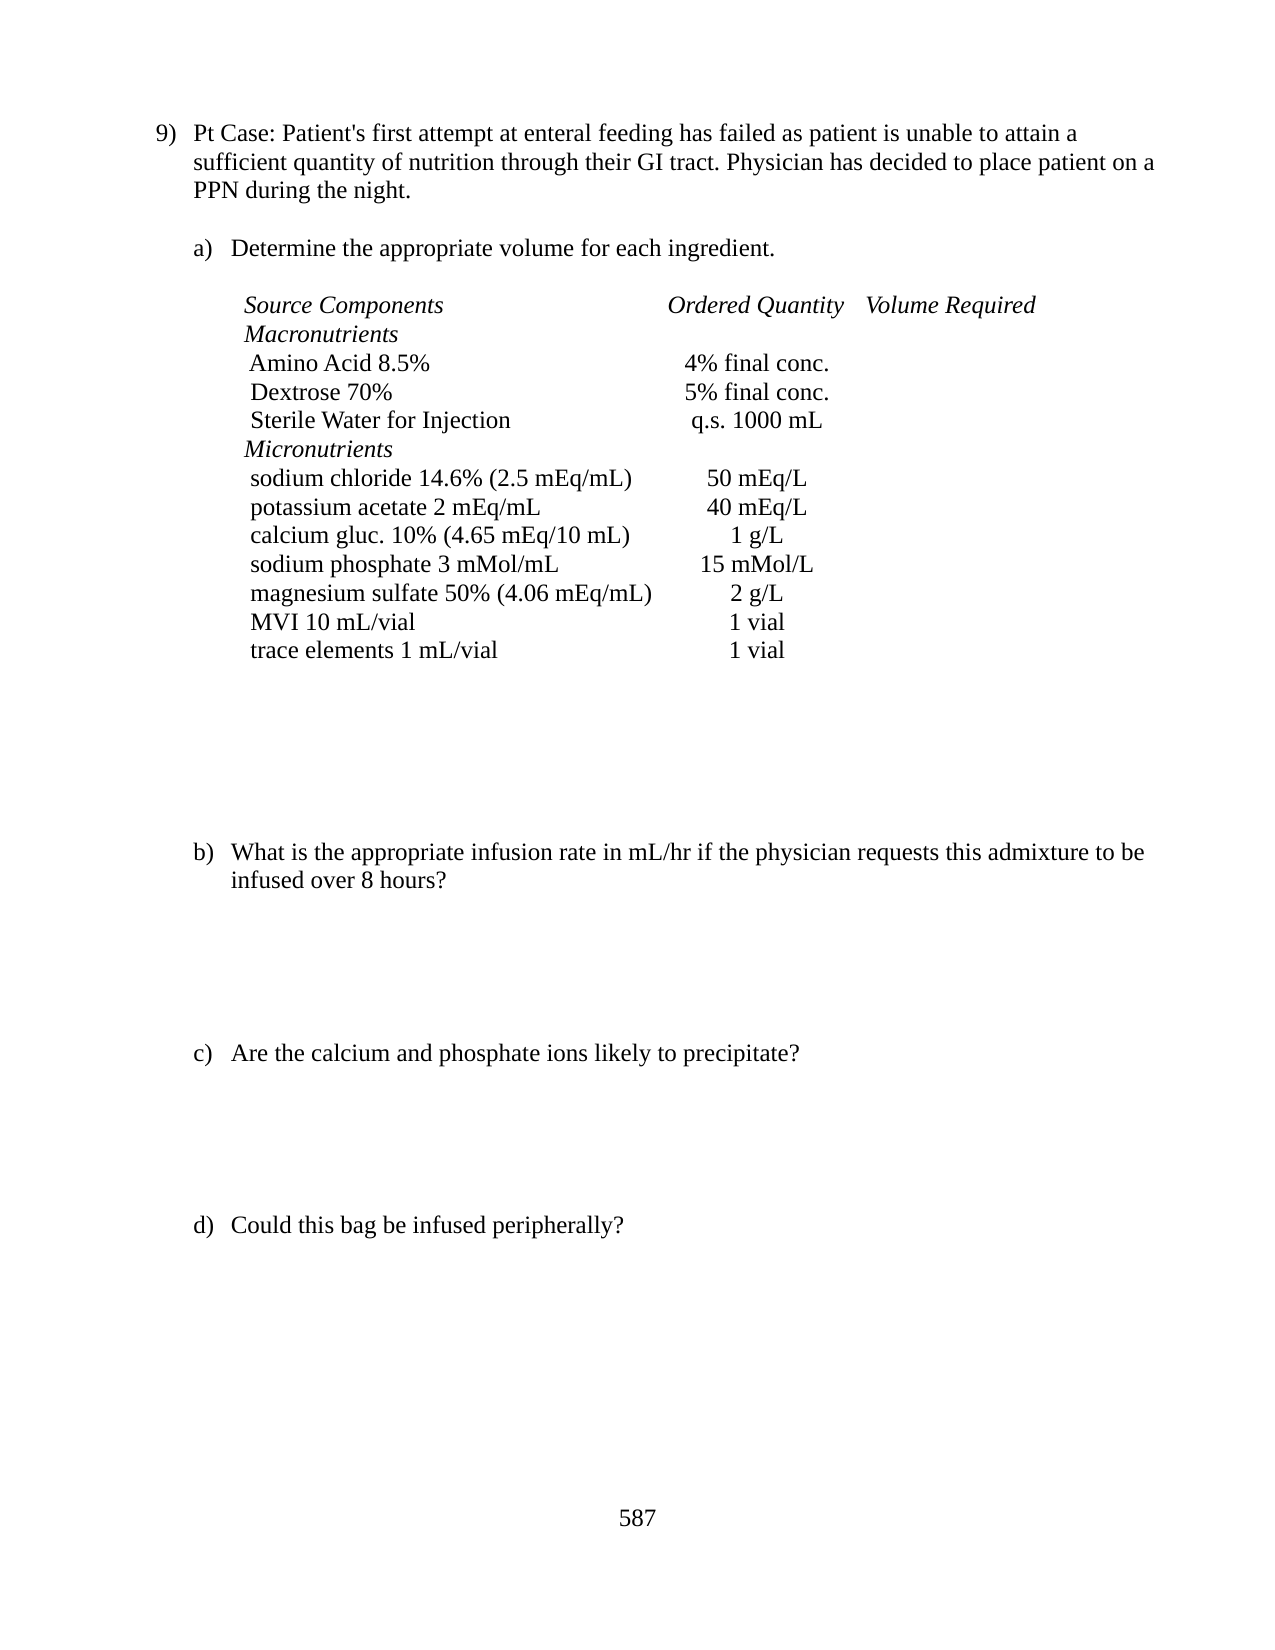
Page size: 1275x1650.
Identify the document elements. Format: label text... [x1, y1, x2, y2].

table_header Volume Required [859, 291, 1044, 319]
table_cell [859, 377, 1044, 406]
table_cell [859, 549, 1044, 578]
table_cell sodium chloride 14.6% (2.5 mEq/mL) [244, 463, 655, 492]
table_cell 1 g/L [655, 521, 859, 549]
table_cell 5% final conc. [655, 377, 859, 406]
table_cell Dextrose 70% [244, 377, 655, 406]
table_cell [859, 521, 1044, 549]
table_cell trace elements 1 mL/vial [244, 636, 655, 664]
table_cell 50 mEq/L [655, 463, 859, 492]
table_cell 4% final conc. [655, 348, 859, 377]
list Are the calcium and phosphate ions likely to precipitate? [193, 1038, 1157, 1067]
list What is the appropriate infusion rate in mL/hr if the physician requests this admixture to be infused over 8 hours? [193, 837, 1157, 894]
table_cell Micronutrients [244, 434, 655, 463]
table_cell [859, 636, 1044, 664]
table_cell MVI 10 mL/vial [244, 607, 655, 636]
table_cell 1 vial [655, 636, 859, 664]
table_header Ordered Quantity [655, 291, 859, 319]
list Could this bag be infused peripherally? [193, 1211, 1157, 1239]
table_cell q.s. 1000 mL [655, 406, 859, 434]
table_header Source Components [244, 291, 655, 319]
table_cell [859, 348, 1044, 377]
table_cell [859, 607, 1044, 636]
table_cell 40 mEq/L [655, 492, 859, 521]
table_cell Sterile Water for Injection [244, 406, 655, 434]
list Determine the appropriate volume for each ingredient. [193, 233, 1157, 262]
table_cell Macronutrients [244, 319, 655, 348]
table_cell [655, 319, 859, 348]
table_cell [859, 434, 1044, 463]
table_cell calcium gluc. 10% (4.65 mEq/10 mL) [244, 521, 655, 549]
table_cell Amino Acid 8.5% [244, 348, 655, 377]
table_cell [859, 492, 1044, 521]
table_cell 15 mMol/L [655, 549, 859, 578]
table_cell 2 g/L [655, 578, 859, 607]
list Pt Case: Patient's first attempt at enteral feeding has failed as patient is unable to attain a sufficient quantity of nutrition through their GI tract. Physician has decided to place patient on a PPN during the night. [156, 118, 1157, 204]
table_cell sodium phosphate 3 mMol/mL [244, 549, 655, 578]
table_cell potassium acetate 2 mEq/mL [244, 492, 655, 521]
table_cell [859, 406, 1044, 434]
table_cell [859, 463, 1044, 492]
table_cell [655, 434, 859, 463]
table_cell 1 vial [655, 607, 859, 636]
table_cell [859, 319, 1044, 348]
table_cell [859, 578, 1044, 607]
table_cell magnesium sulfate 50% (4.06 mEq/mL) [244, 578, 655, 607]
